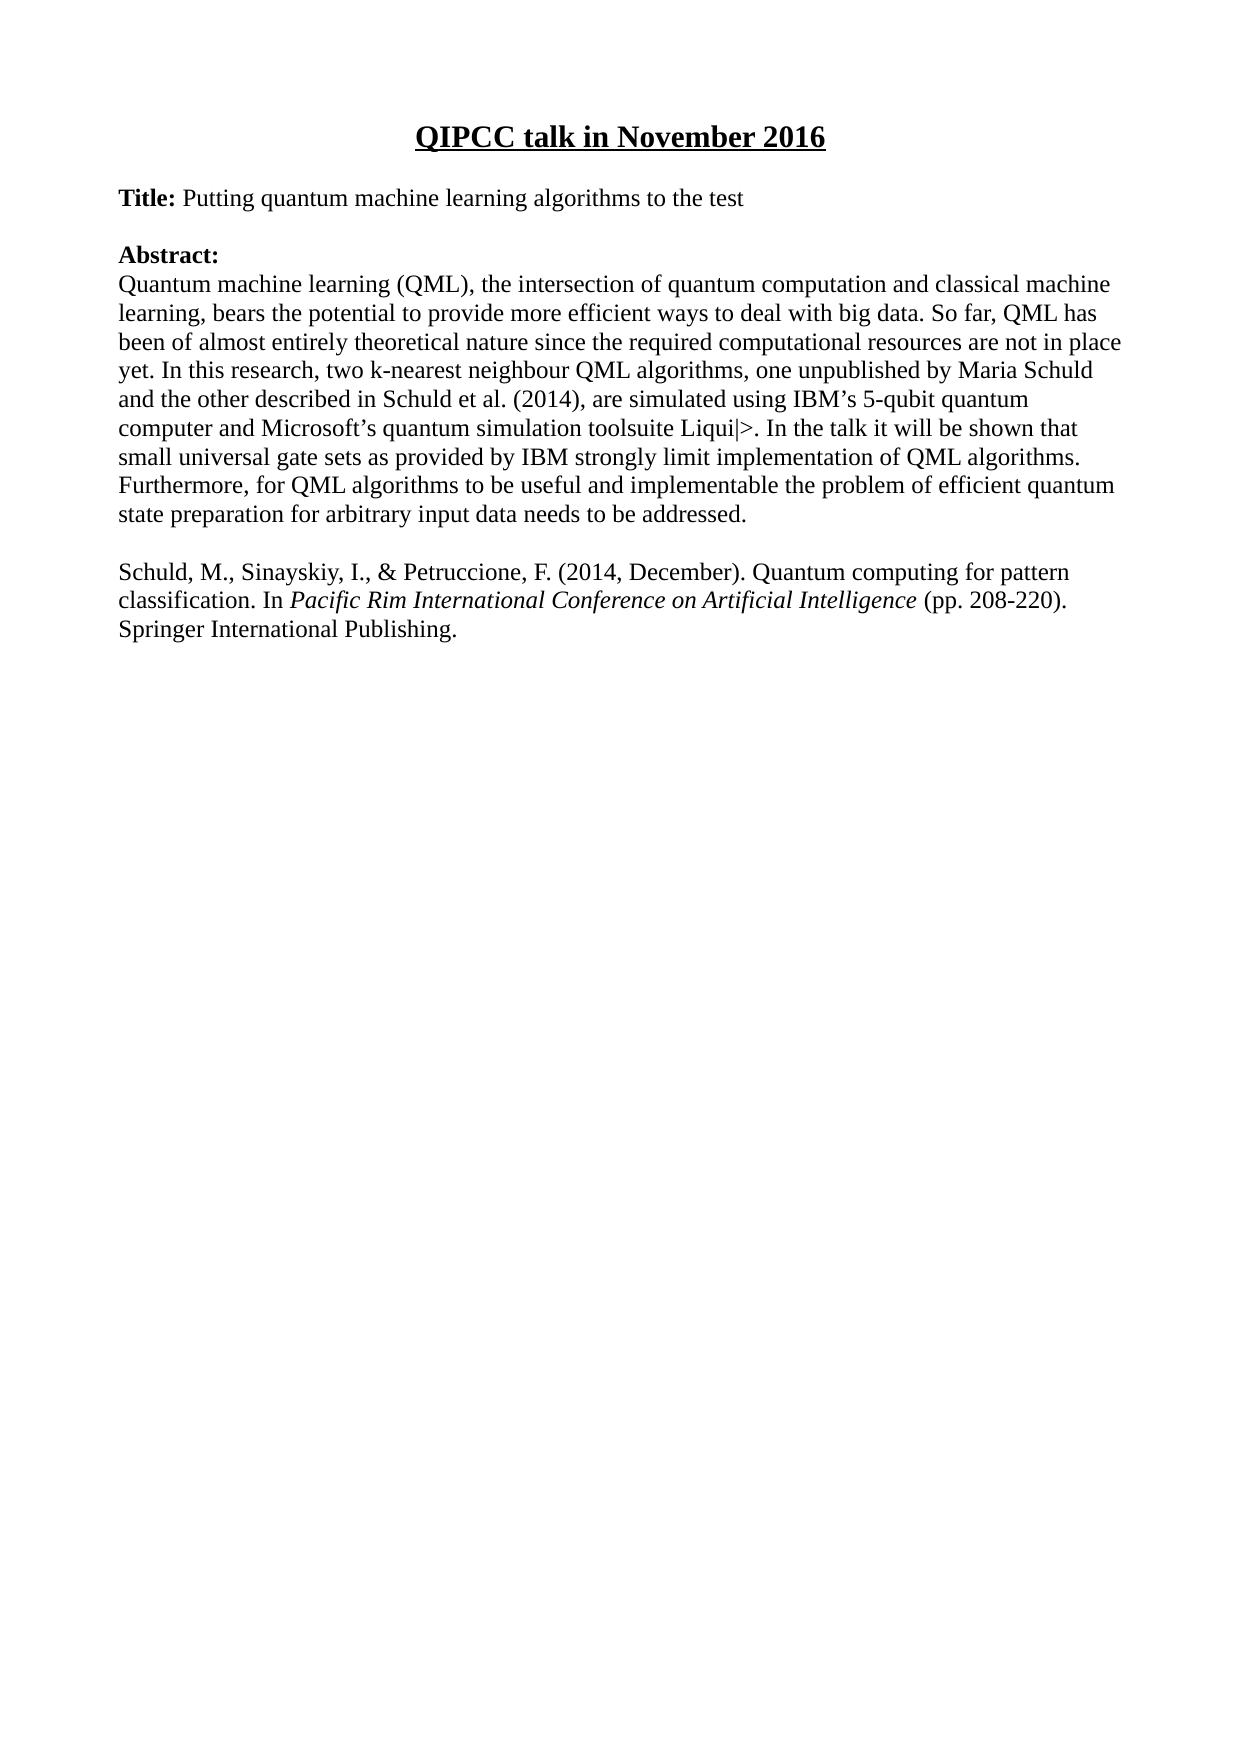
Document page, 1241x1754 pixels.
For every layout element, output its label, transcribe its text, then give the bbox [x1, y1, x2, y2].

text Quantum machine learning (QML), the intersection of quantum computation and classical machine learning, bears the potential to provide more efficient ways to deal with big data. So far, QML has been of almost entirely theoretical nature since the required computational resources are not in place yet. In this research, two k-nearest neighbour QML algorithms, one unpublished by Maria Schuld and the other described in Schuld et al. (2014), are simulated using IBM’s 5-qubit quantum computer and Microsoft’s quantum simulation toolsuite Liqui|>. In the talk it will be shown that small universal gate sets as provided by IBM strongly limit implementation of QML algorithms. Furthermore, for QML algorithms to be useful and implementable the problem of efficient quantum state preparation for arbitrary input data needs to be addressed. [118, 269, 1122, 528]
text Title: Putting quantum machine learning algorithms to the test [118, 183, 1122, 212]
text QIPCC talk in November 2016 [118, 118, 1122, 154]
text Schuld, M., Sinayskiy, I., & Petruccione, F. (2014, December). Quantum computing for pattern classification. In Pacific Rim International Conference on Artificial Intelligence (pp. 208-220). Springer International Publishing. [118, 557, 1122, 643]
text Abstract: [118, 240, 1122, 269]
